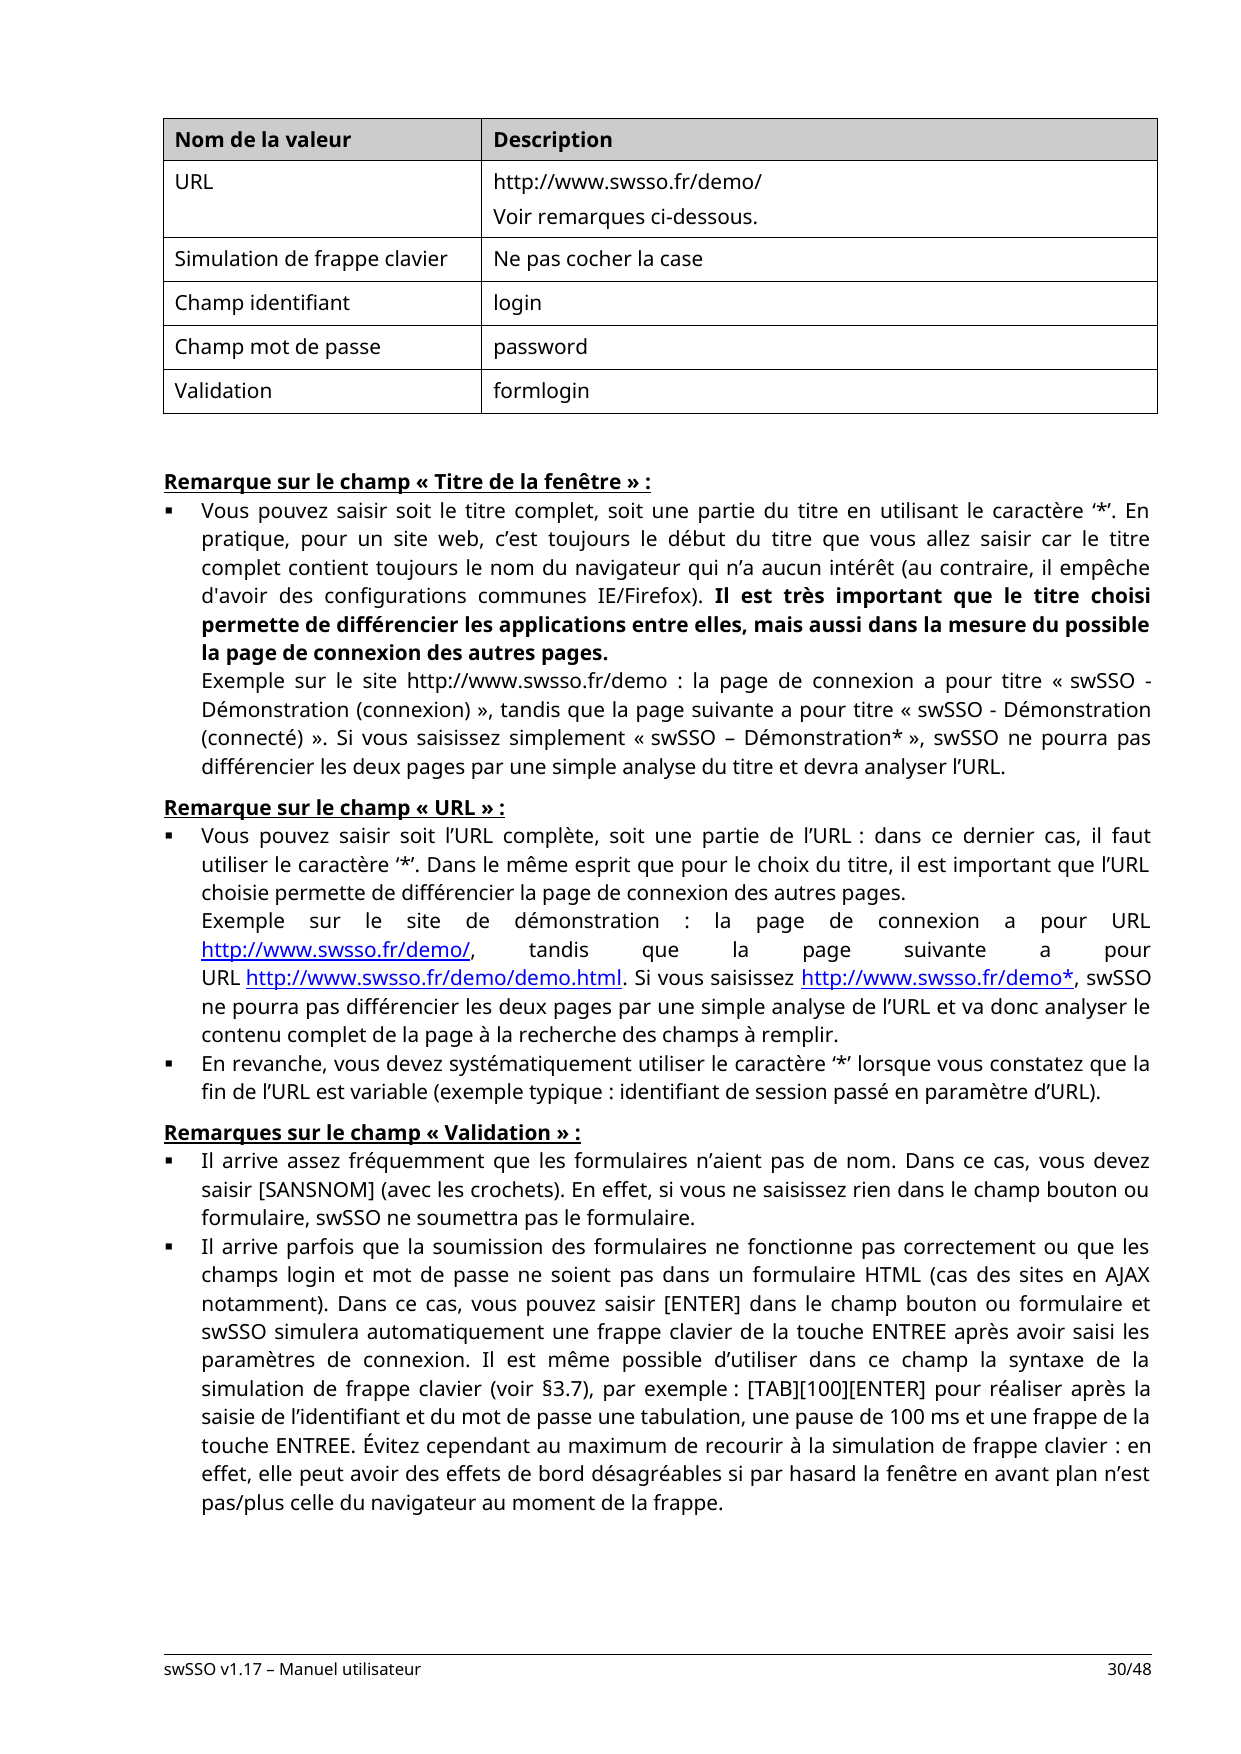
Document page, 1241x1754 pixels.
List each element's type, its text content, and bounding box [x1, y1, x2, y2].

table_cell formlogin [482, 370, 1157, 413]
text Remarque sur le champ « URL » : [164, 793, 1152, 821]
text Exemple sur le site http://www.swsso.fr/demo : la page de connexion a pour titre « swSSO - Démonstration (connexion) », tandis que la page suivante a pour titre « swSSO - Démonstration (connecté) ». Si vous saisissez simplement « swSSO – Démonstration* », swSSO ne pourra pas différencier les deux pages par une simple analyse du titre et devra analyser l’URL. [201, 667, 1152, 780]
table_cell password [482, 326, 1157, 369]
table_header Nom de la valeur [164, 119, 481, 160]
table_cell Ne pas cocher la case [482, 238, 1157, 281]
table_cell Simulation de frappe clavier [164, 238, 481, 281]
table_header Description [482, 119, 1157, 160]
table_cell login [482, 282, 1157, 325]
table_cell Validation [164, 370, 481, 413]
list Vous pouvez saisir soit le titre complet, soit une partie du titre en utilisant le caractère ‘*’. En pratique, pour un site web, c’est toujours le début du titre que vous allez saisir car le titre complet contient toujours le nom du navigateur qui n’a aucun intérêt (au contraire, il empêche d'avoir des configurations communes IE/Firefox). Il est très important que le titre choisi permette de différencier les applications entre elles, mais aussi dans la mesure du possible la page de connexion des autres pages. [164, 496, 1152, 667]
table_cell http://www.swsso.fr/demo/ Voir remarques ci-dessous. [482, 161, 1157, 237]
list Il arrive parfois que la soumission des formulaires ne fonctionne pas correctement ou que les champs login et mot de passe ne soient pas dans un formulaire HTML (cas des sites en AJAX notamment). Dans ce cas, vous pouvez saisir [ENTER] dans le champ bouton ou formulaire et swSSO simulera automatiquement une frappe clavier de la touche ENTREE après avoir saisi les paramètres de connexion. Il est même possible d’utiliser dans ce champ la syntaxe de la simulation de frappe clavier (voir §3.7), par exemple : [TAB][100][ENTER] pour réaliser après la saisie de l’identifiant et du mot de passe une tabulation, une pause de 100 ms et une frappe de la touche ENTREE. Évitez cependant au maximum de recourir à la simulation de frappe clavier : en effet, elle peut avoir des effets de bord désagréables si par hasard la fenêtre en avant plan n’est pas/plus celle du navigateur au moment de la frappe. [164, 1232, 1152, 1516]
list Vous pouvez saisir soit l’URL complète, soit une partie de l’URL : dans ce dernier cas, il faut utiliser le caractère ‘*’. Dans le même esprit que pour le choix du titre, il est important que l’URL choisie permette de différencier la page de connexion des autres pages. [164, 821, 1152, 907]
table_cell Champ mot de passe [164, 326, 481, 369]
table_cell Champ identifiant [164, 282, 481, 325]
list Il arrive assez fréquemment que les formulaires n’aient pas de nom. Dans ce cas, vous devez saisir [SANSNOM] (avec les crochets). En effet, si vous ne saisissez rien dans le champ bouton ou formulaire, swSSO ne soumettra pas le formulaire. [164, 1147, 1152, 1232]
list En revanche, vous devez systématiquement utiliser le caractère ‘*’ lorsque vous constatez que la fin de l’URL est variable (exemple typique : identifiant de session passé en paramètre d’URL). [164, 1049, 1152, 1106]
text Remarques sur le champ « Validation » : [164, 1118, 1152, 1147]
table_cell URL [164, 161, 481, 237]
text Remarque sur le champ « Titre de la fenêtre » : [164, 467, 1152, 496]
text Exemple sur le site de démonstration : la page de connexion a pour URL http://www.swsso.fr/demo/, tandis que la page suivante a pour URL http://www.swsso.fr/demo/demo.html. Si vous saisissez http://www.swsso.fr/demo*, swSSO ne pourra pas différencier les deux pages par une simple analyse de l’URL et va donc analyser le contenu complet de la page à la recherche des champs à remplir. [201, 907, 1152, 1049]
